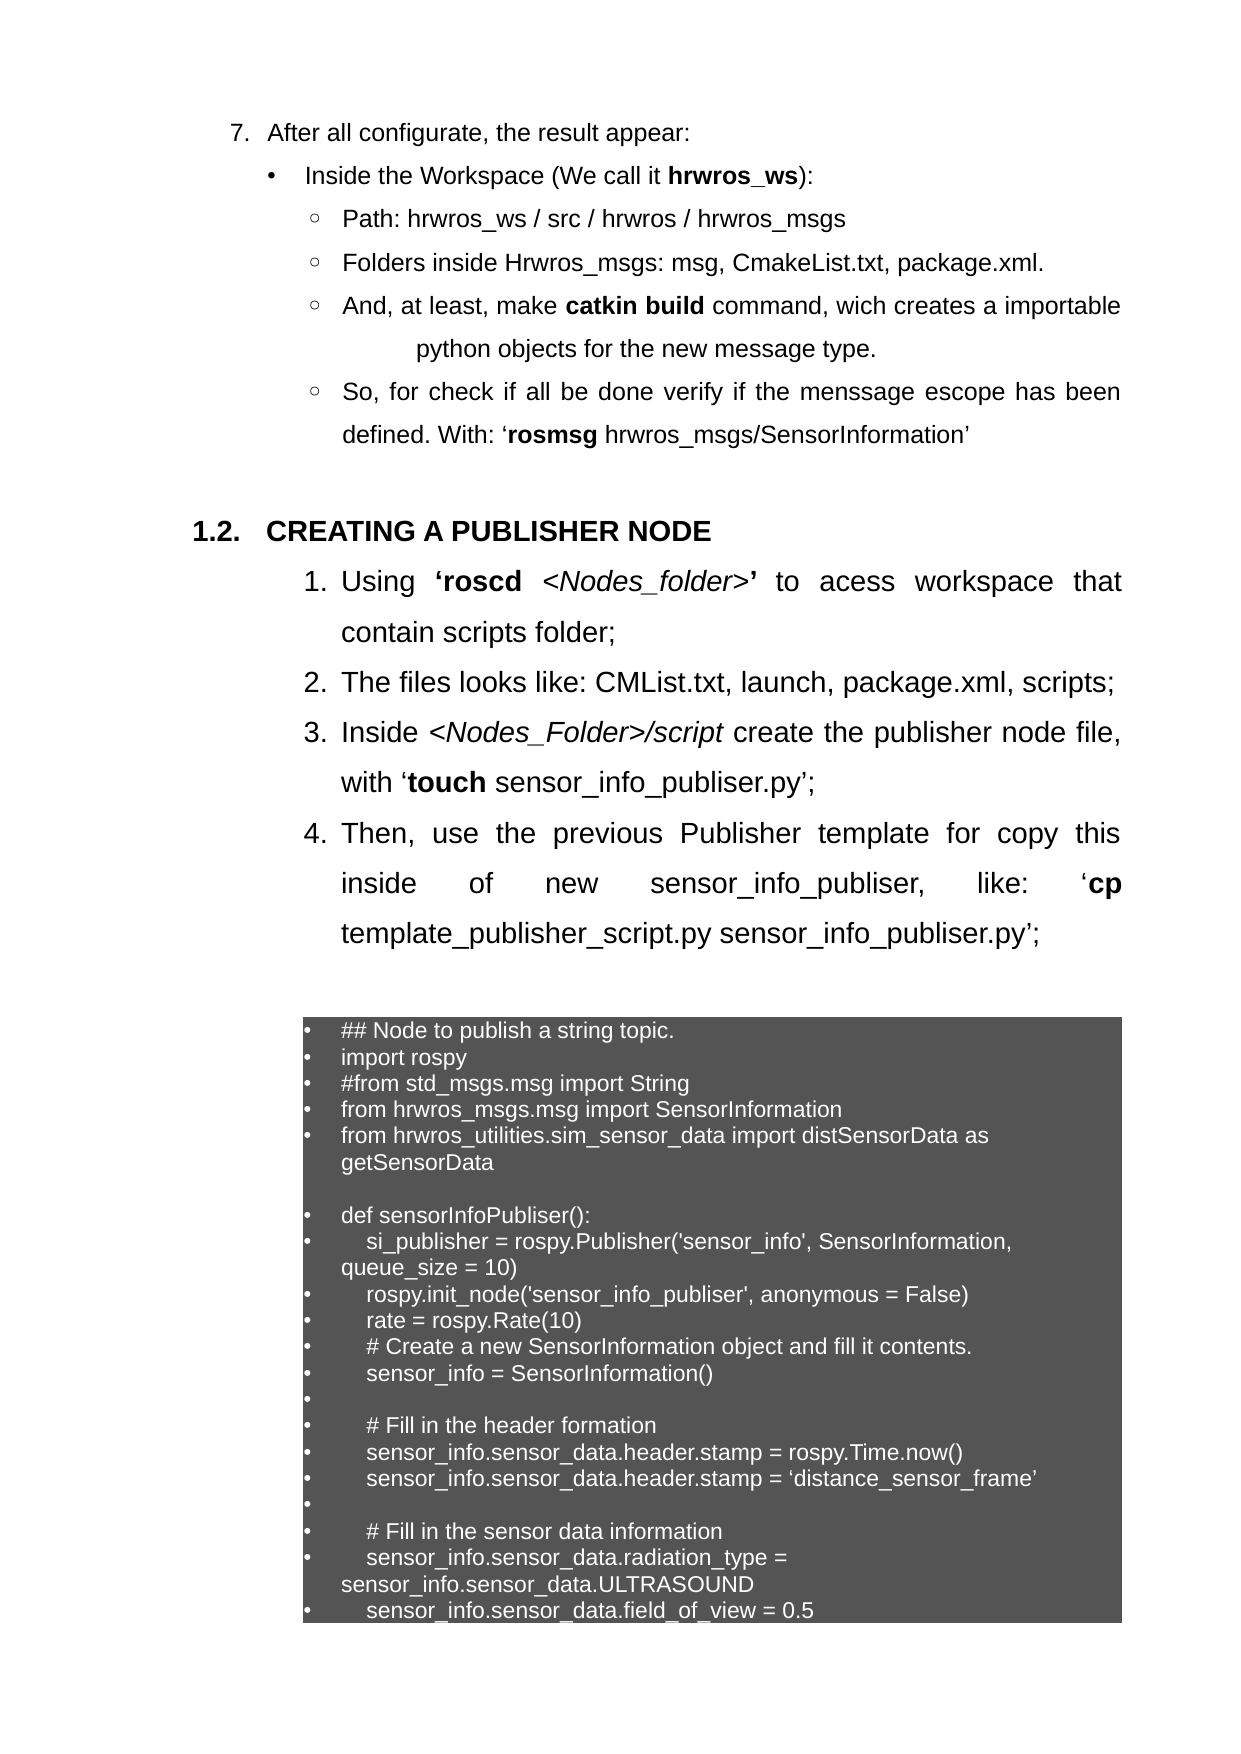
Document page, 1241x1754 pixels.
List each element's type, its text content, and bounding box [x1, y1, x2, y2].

list # Fill in the sensor data information [303, 1518, 1122, 1544]
list rate = rospy.Rate(10) [303, 1307, 1122, 1333]
list #from std_msgs.msg import String [303, 1070, 1122, 1096]
list The files looks like: CMList.txt, launch, package.xml, scripts; [303, 665, 1122, 698]
list Folders inside Hrwros_msgs: msg, CmakeList.txt, package.xml. [304, 248, 1122, 277]
list Then, use the previous Publisher template for copy this inside of new sensor_info_publiser, like: ‘cp template_publisher_script.py sensor_info_publiser.py’; [303, 816, 1122, 950]
list So, for check if all be done verify if the menssage escope has been defined. With: ‘rosmsg hrwros_msgs/SensorInformation’ [304, 377, 1122, 449]
list from hrwros_utilities.sim_sensor_data import distSensorData as getSensorData [303, 1122, 1122, 1175]
list After all configurate, the result appear: [229, 118, 1122, 147]
list ## Node to publish a string topic. [303, 1017, 1122, 1043]
list sensor_info.sensor_data.header.stamp = rospy.Time.now() [303, 1439, 1122, 1465]
list Using ‘roscd <Nodes_folder>’ to acess workspace that contain scripts folder; [303, 564, 1122, 648]
list from hrwros_msgs.msg import SensorInformation [303, 1096, 1122, 1122]
list sensor_info.sensor_data.field_of_view = 0.5 [303, 1597, 1122, 1623]
list Inside the Workspace (We call it hrwros_ws): [267, 161, 1122, 190]
list rospy.init_node('sensor_info_publiser', anonymous = False) [303, 1281, 1122, 1307]
list Inside <Nodes_Folder>/script create the publisher node file, with ‘touch sensor_info_publiser.py’; [303, 715, 1122, 799]
list sensor_info = SensorInformation() [303, 1360, 1122, 1386]
list # Fill in the header formation [303, 1412, 1122, 1439]
text 1.2. CREATING A PUBLISHER NODE [118, 514, 1122, 547]
list def sensorInfoPubliser(): [303, 1202, 1122, 1228]
list import rospy [303, 1043, 1122, 1070]
list sensor_info.sensor_data.radiation_type = sensor_info.sensor_data.ULTRASOUND [303, 1544, 1122, 1597]
list And, at least, make catkin build command, wich creates a importable python objects for the new message type. [304, 291, 1122, 363]
list Path: hrwros_ws / src / hrwros / hrwros_msgs [304, 204, 1122, 233]
list sensor_info.sensor_data.header.stamp = ‘distance_sensor_frame’ [303, 1465, 1122, 1491]
list si_publisher = rospy.Publisher('sensor_info', SensorInformation, queue_size = 10) [303, 1228, 1122, 1281]
list # Create a new SensorInformation object and fill it contents. [303, 1333, 1122, 1360]
